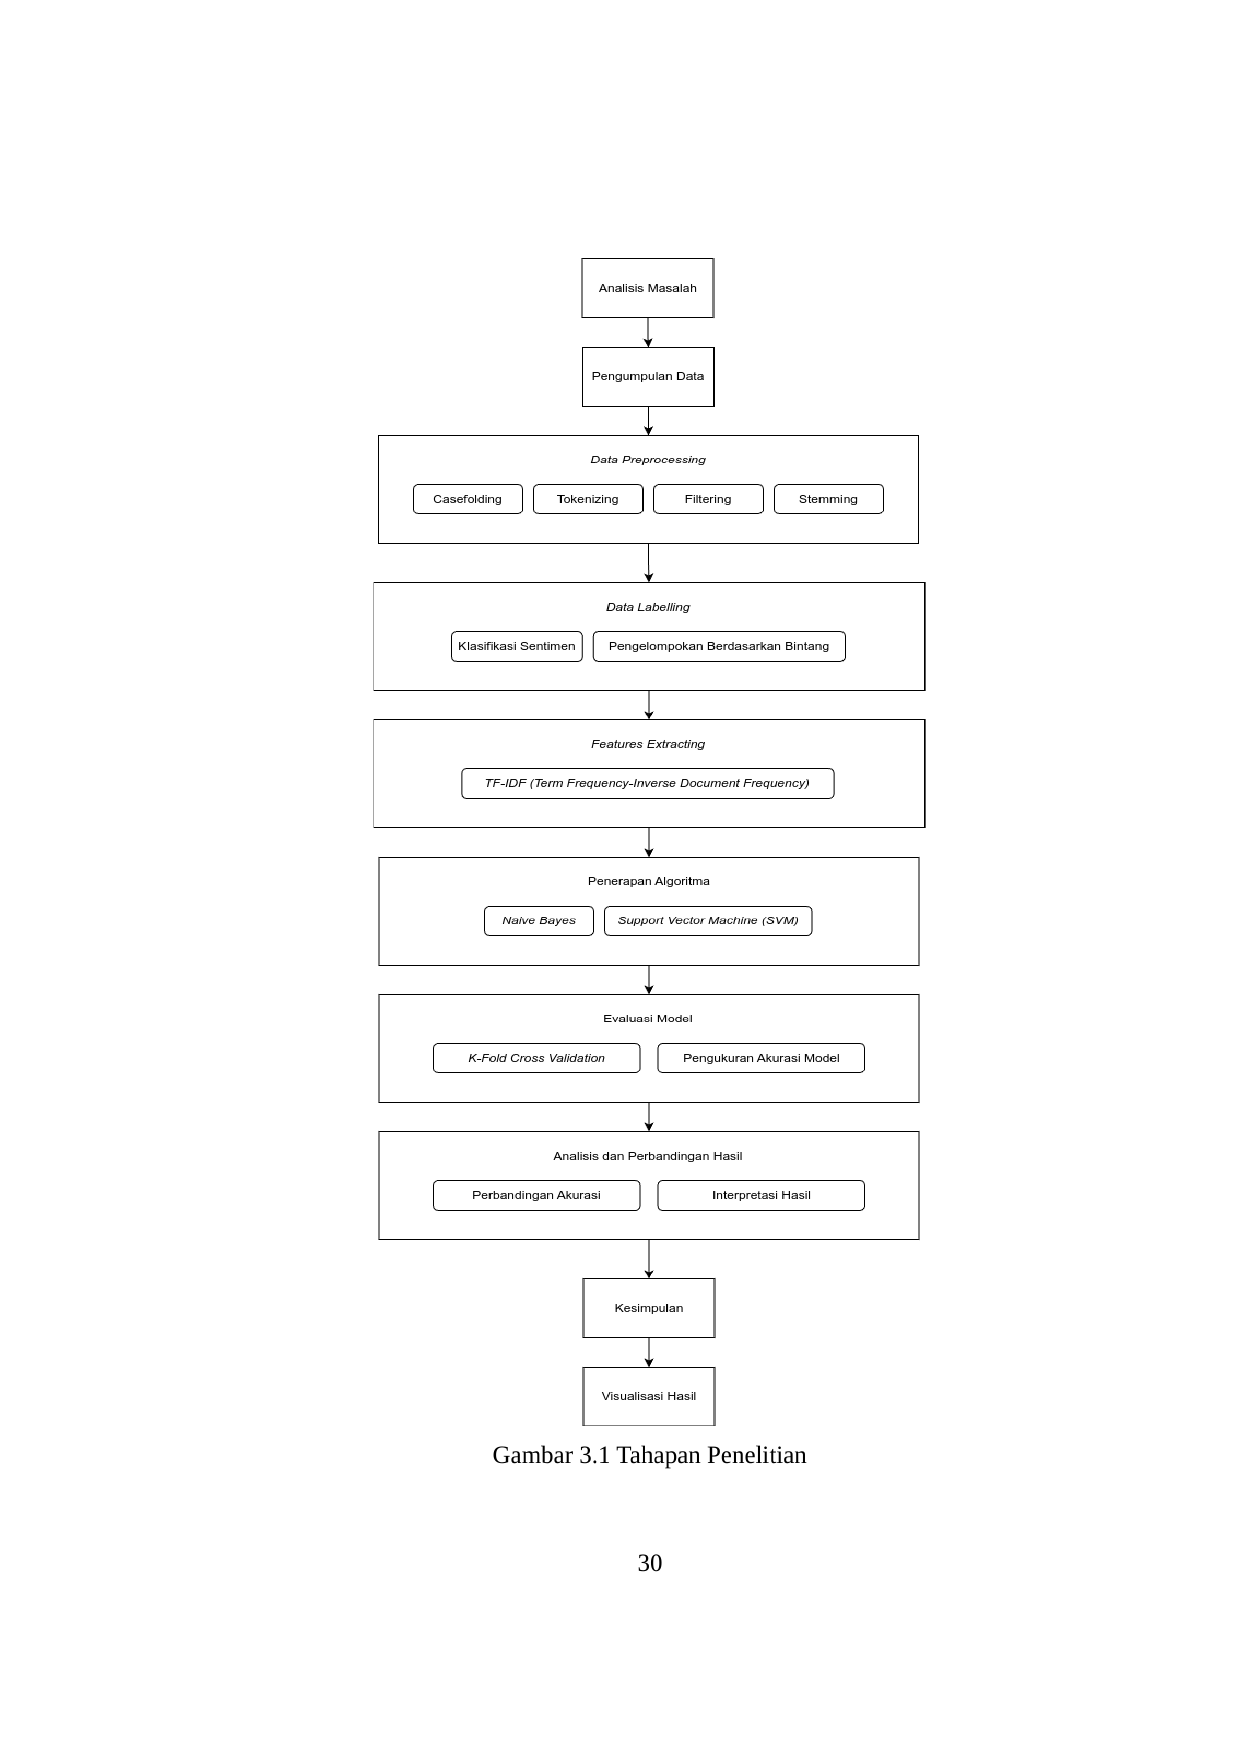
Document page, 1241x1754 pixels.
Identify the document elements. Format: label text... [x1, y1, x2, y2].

picture [373, 258, 926, 1426]
text Gambar 3.1 Tahapan Penelitian [236, 236, 1063, 1469]
